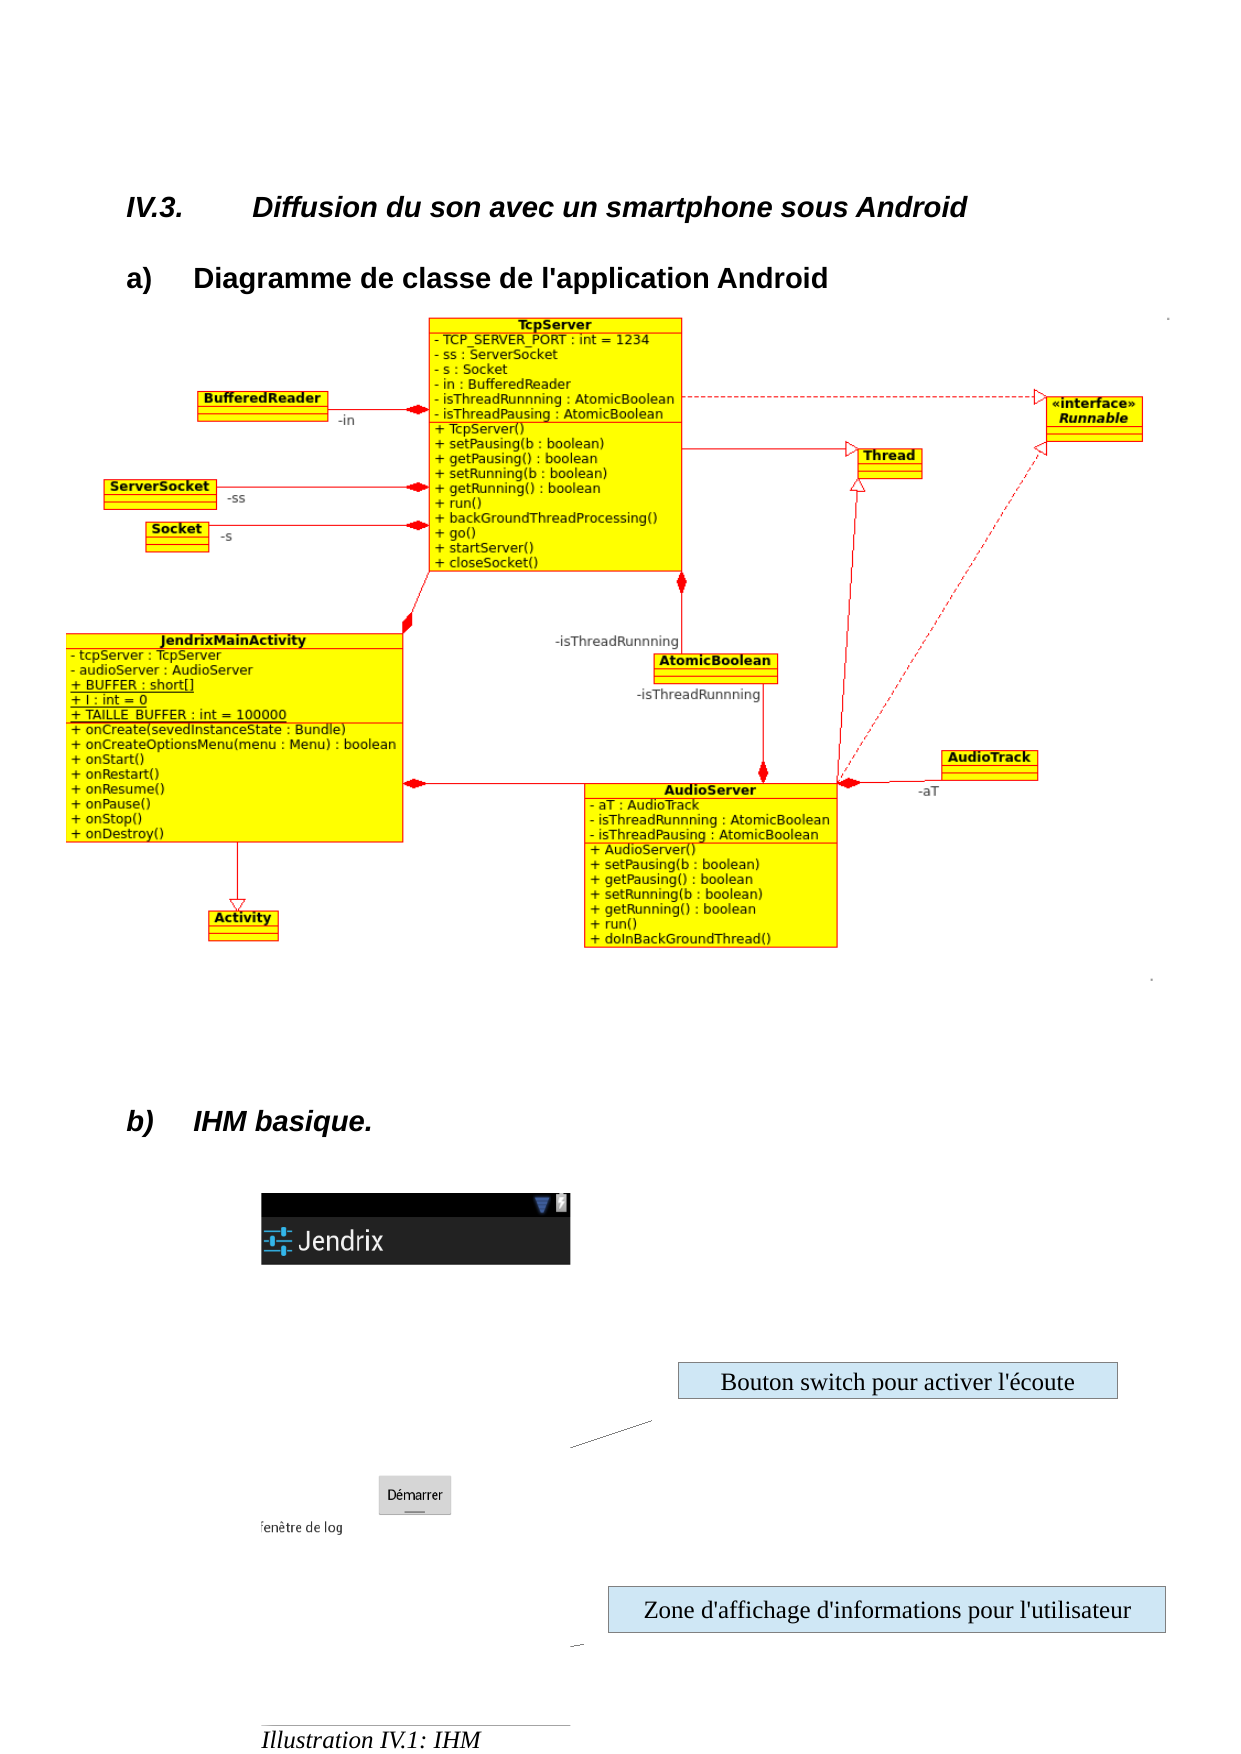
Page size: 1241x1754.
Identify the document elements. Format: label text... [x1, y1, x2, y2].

subtitle Diagramme de classe de l'application Android [118, 261, 1122, 294]
picture [66, 306, 1175, 986]
picture [261, 1193, 571, 1726]
subtitle Diffusion du son avec un smartphone sous Android [118, 190, 1122, 223]
text Illustration IV.1: IHM [261, 1726, 570, 1754]
subtitle IHM basique. [118, 1103, 1122, 1137]
